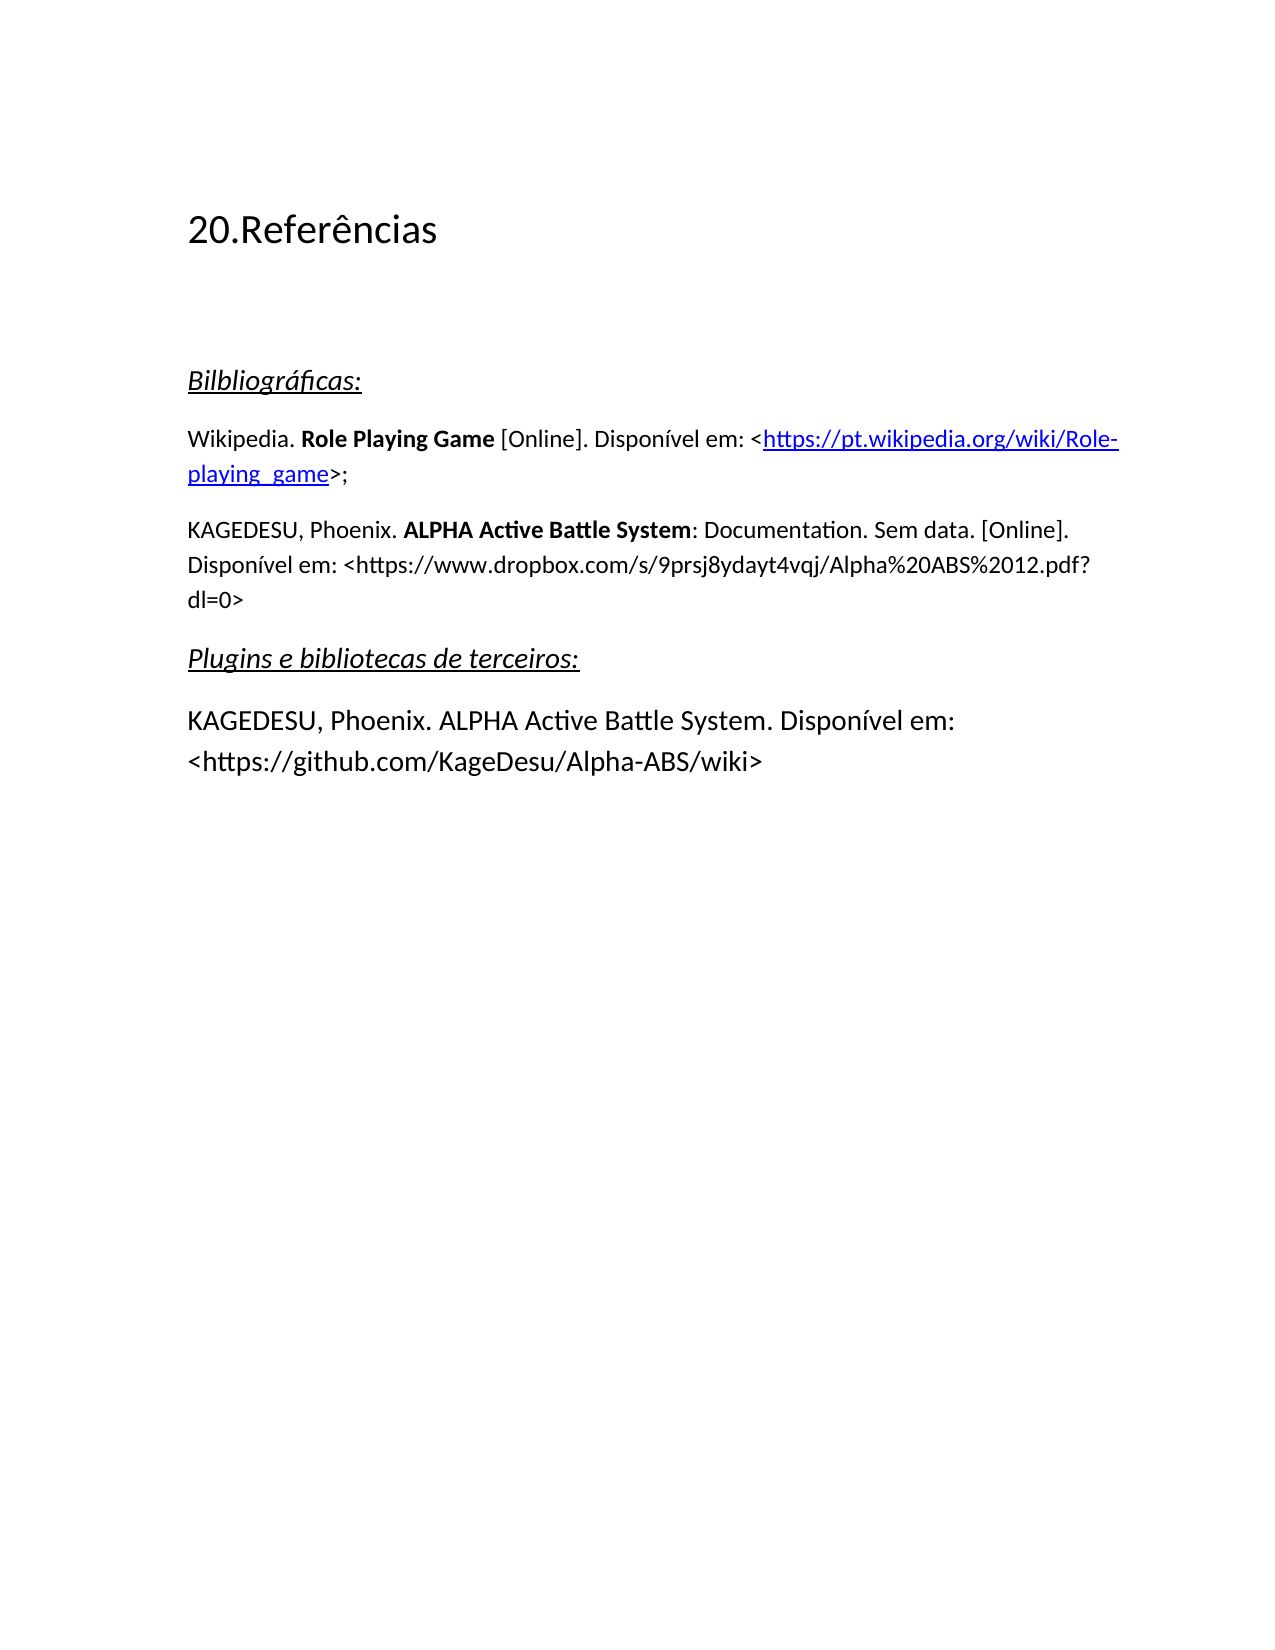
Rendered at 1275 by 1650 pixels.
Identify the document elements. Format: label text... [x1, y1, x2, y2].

list Plugins e bibliotecas de terceiros: [187, 640, 1125, 676]
list Wikipedia. Role Playing Game [Online]. Disponível em: <https://pt.wikipedia.org/wiki/Role-playing_game>; [187, 423, 1125, 489]
list KAGEDESU, Phoenix. ALPHA Active Battle System: Documentation. Sem data. [Online]. Disponível em: <https://www.dropbox.com/s/9prsj8ydayt4vqj/Alpha%20ABS%2012.pdf?dl=0> [187, 514, 1125, 615]
list Bilbliográficas: [187, 362, 1125, 397]
list 20.Referências [187, 203, 1125, 254]
list KAGEDESU, Phoenix. ALPHA Active Battle System. Disponível em: <https://github.com/KageDesu/Alpha-ABS/wiki> [187, 702, 1125, 778]
